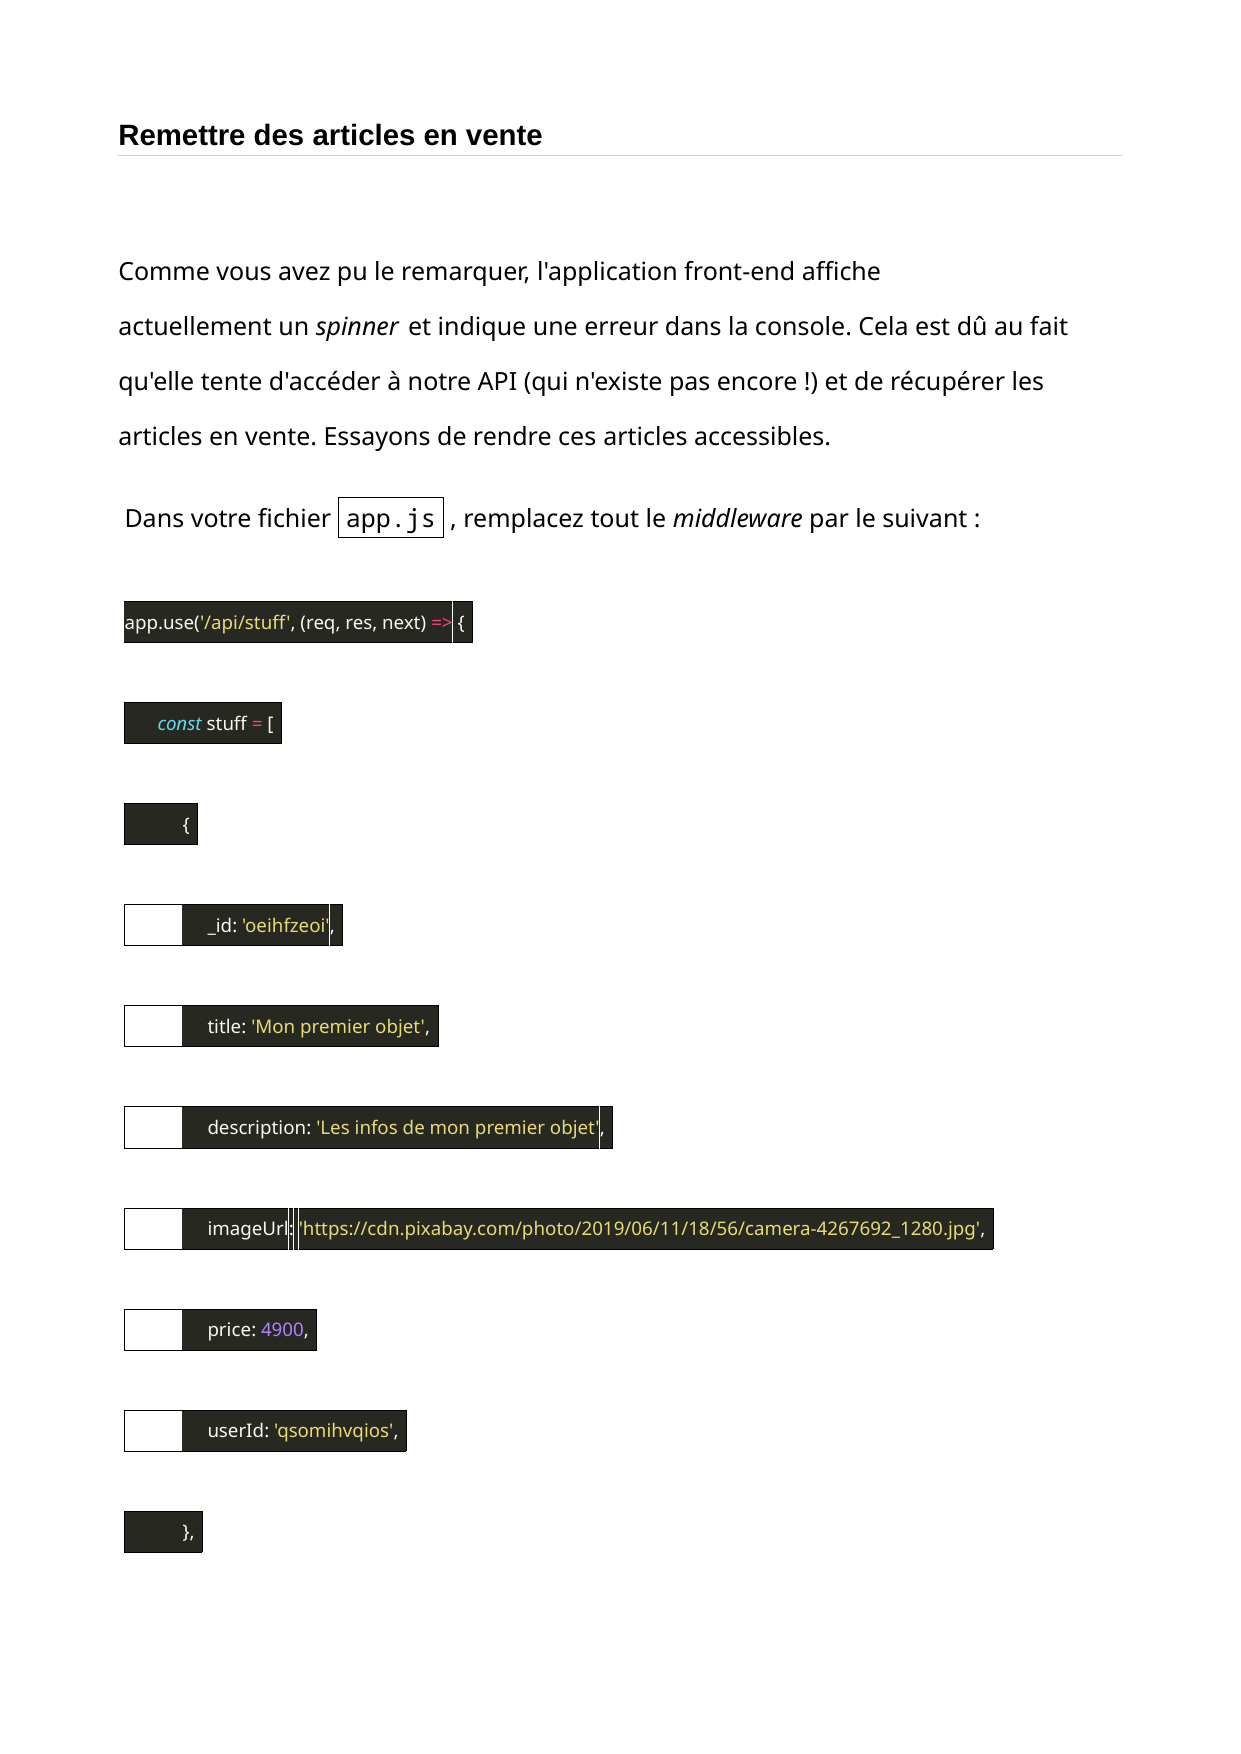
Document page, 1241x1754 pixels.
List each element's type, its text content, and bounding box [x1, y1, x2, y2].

text app.js [339, 498, 443, 537]
text [439, 1005, 1111, 1047]
text { [125, 804, 197, 844]
text [407, 1409, 1111, 1451]
text description: 'Les infos de mon premier objet', [125, 1107, 612, 1148]
text title: 'Mon premier objet', [125, 1006, 438, 1046]
text [317, 1308, 1111, 1350]
text [613, 1106, 1111, 1148]
text [282, 702, 1111, 743]
text const stuff = [ [125, 703, 281, 743]
text [198, 803, 1111, 844]
text Dans votre fichier [124, 497, 338, 537]
text [473, 601, 1111, 642]
text userId: 'qsomihvqios', [125, 1411, 406, 1451]
text }, [125, 1512, 202, 1552]
text price: 4900, [125, 1310, 316, 1350]
text [343, 904, 1111, 946]
text _id: 'oeihfzeoi', [125, 905, 342, 945]
text [203, 1511, 1111, 1552]
subtitle Remettre des articles en vente [118, 118, 1122, 155]
text , remplacez tout le middleware par le suivant : [444, 497, 1116, 537]
text imageUrl: 'https://cdn.pixabay.com/photo/2019/06/11/18/56/camera-4267692_1280.jpg', [125, 1209, 993, 1249]
text Comme vous avez pu le remarquer, l'application front-end affiche actuellement un spinner et indique une erreur dans la console. Cela est dû au fait qu'elle tente d'accéder à notre API (qui n'existe pas encore !) et de récupérer les articles en vente. Essayons de rendre ces articles accessibles. [118, 253, 1122, 453]
text [994, 1207, 1111, 1249]
text app.use('/api/stuff', (req, res, next) => { [124, 602, 472, 642]
